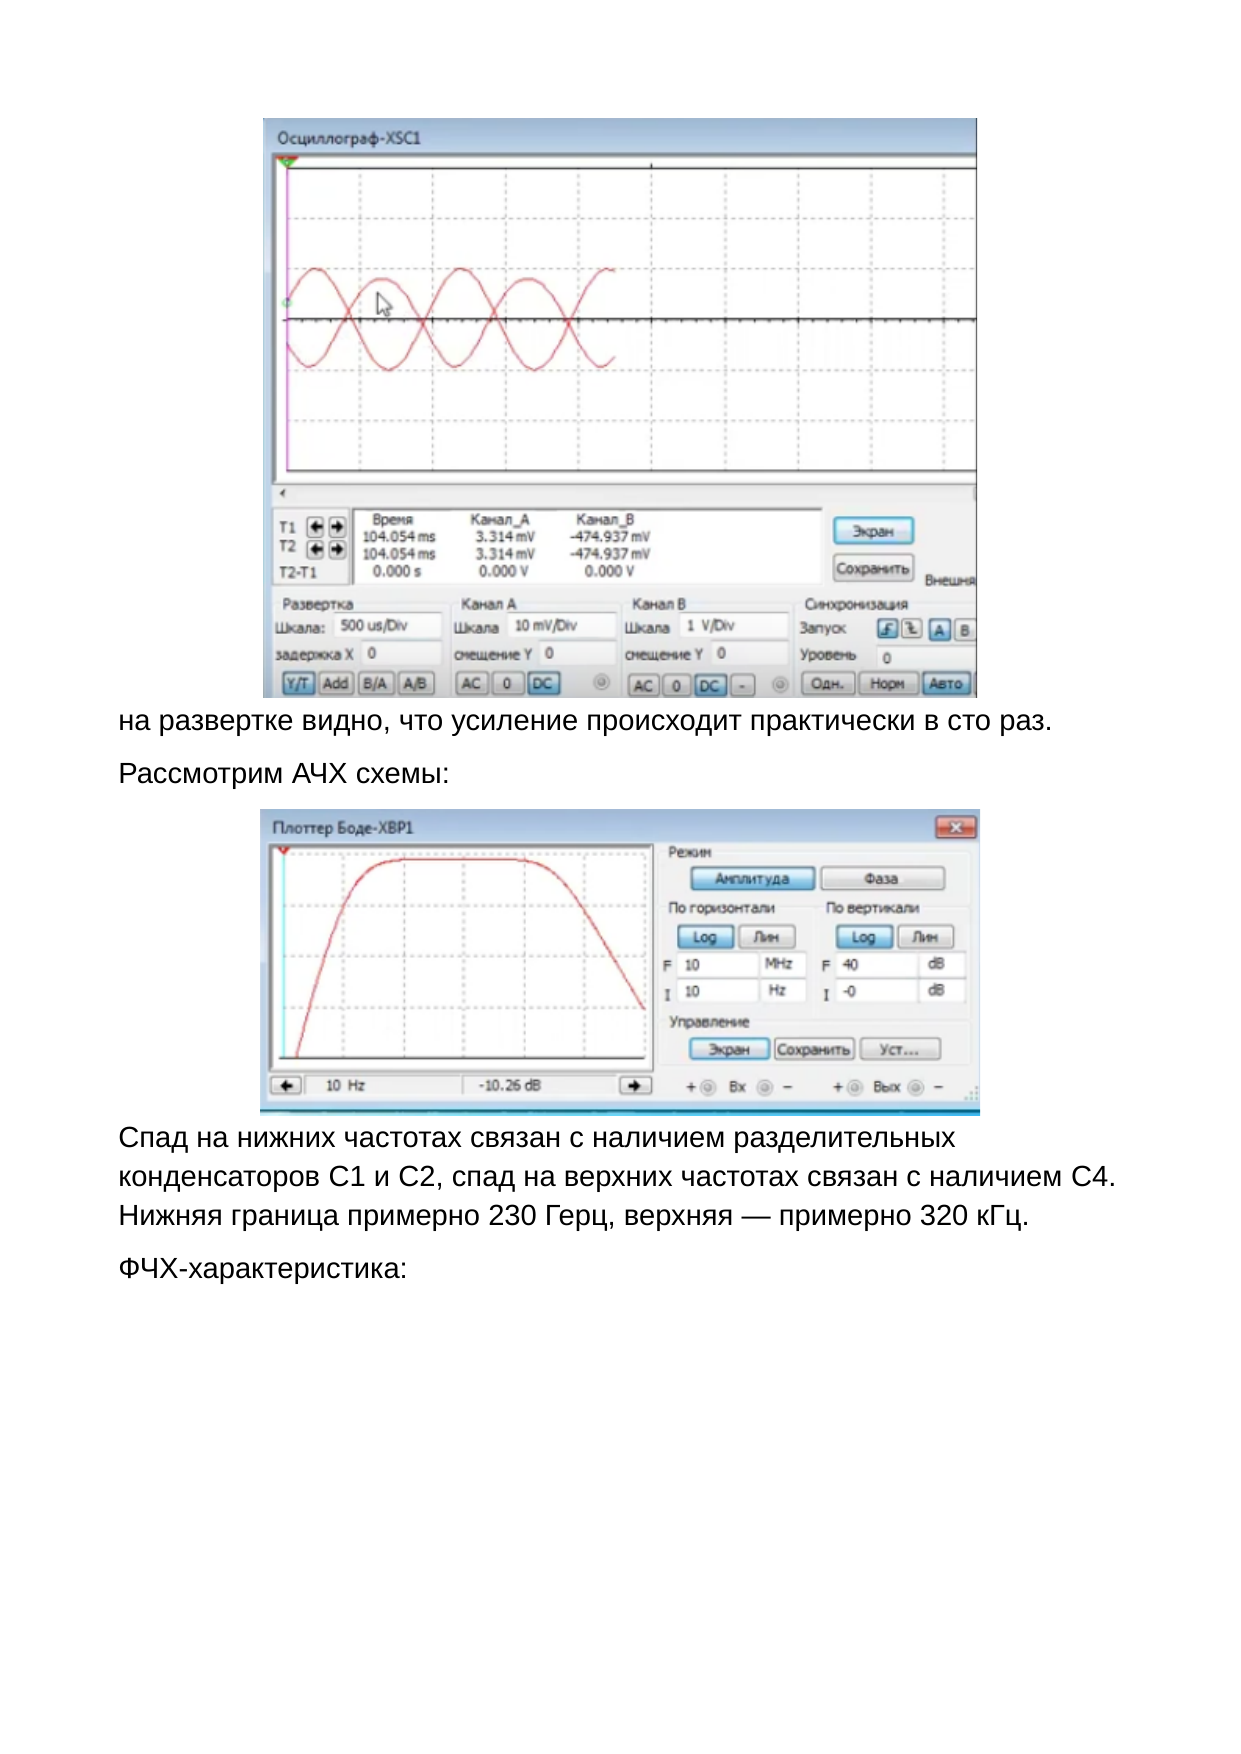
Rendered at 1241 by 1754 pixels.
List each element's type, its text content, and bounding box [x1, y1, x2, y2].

text на развертке видно, что усиление происходит практически в сто раз. [118, 118, 1122, 736]
text Спад на нижних частотах связан с наличием разделительных конденсаторов C1 и C2, спад на верхних частотах связан с наличием C4. Нижняя граница примерно 230 Герц, верхняя — примерно 320 кГц. [118, 809, 1122, 1231]
picture [260, 809, 981, 1116]
text ФЧХ-характеристика: [118, 1251, 1122, 1284]
picture [263, 118, 978, 698]
text Рассмотрим АЧХ схемы: [118, 756, 1122, 789]
